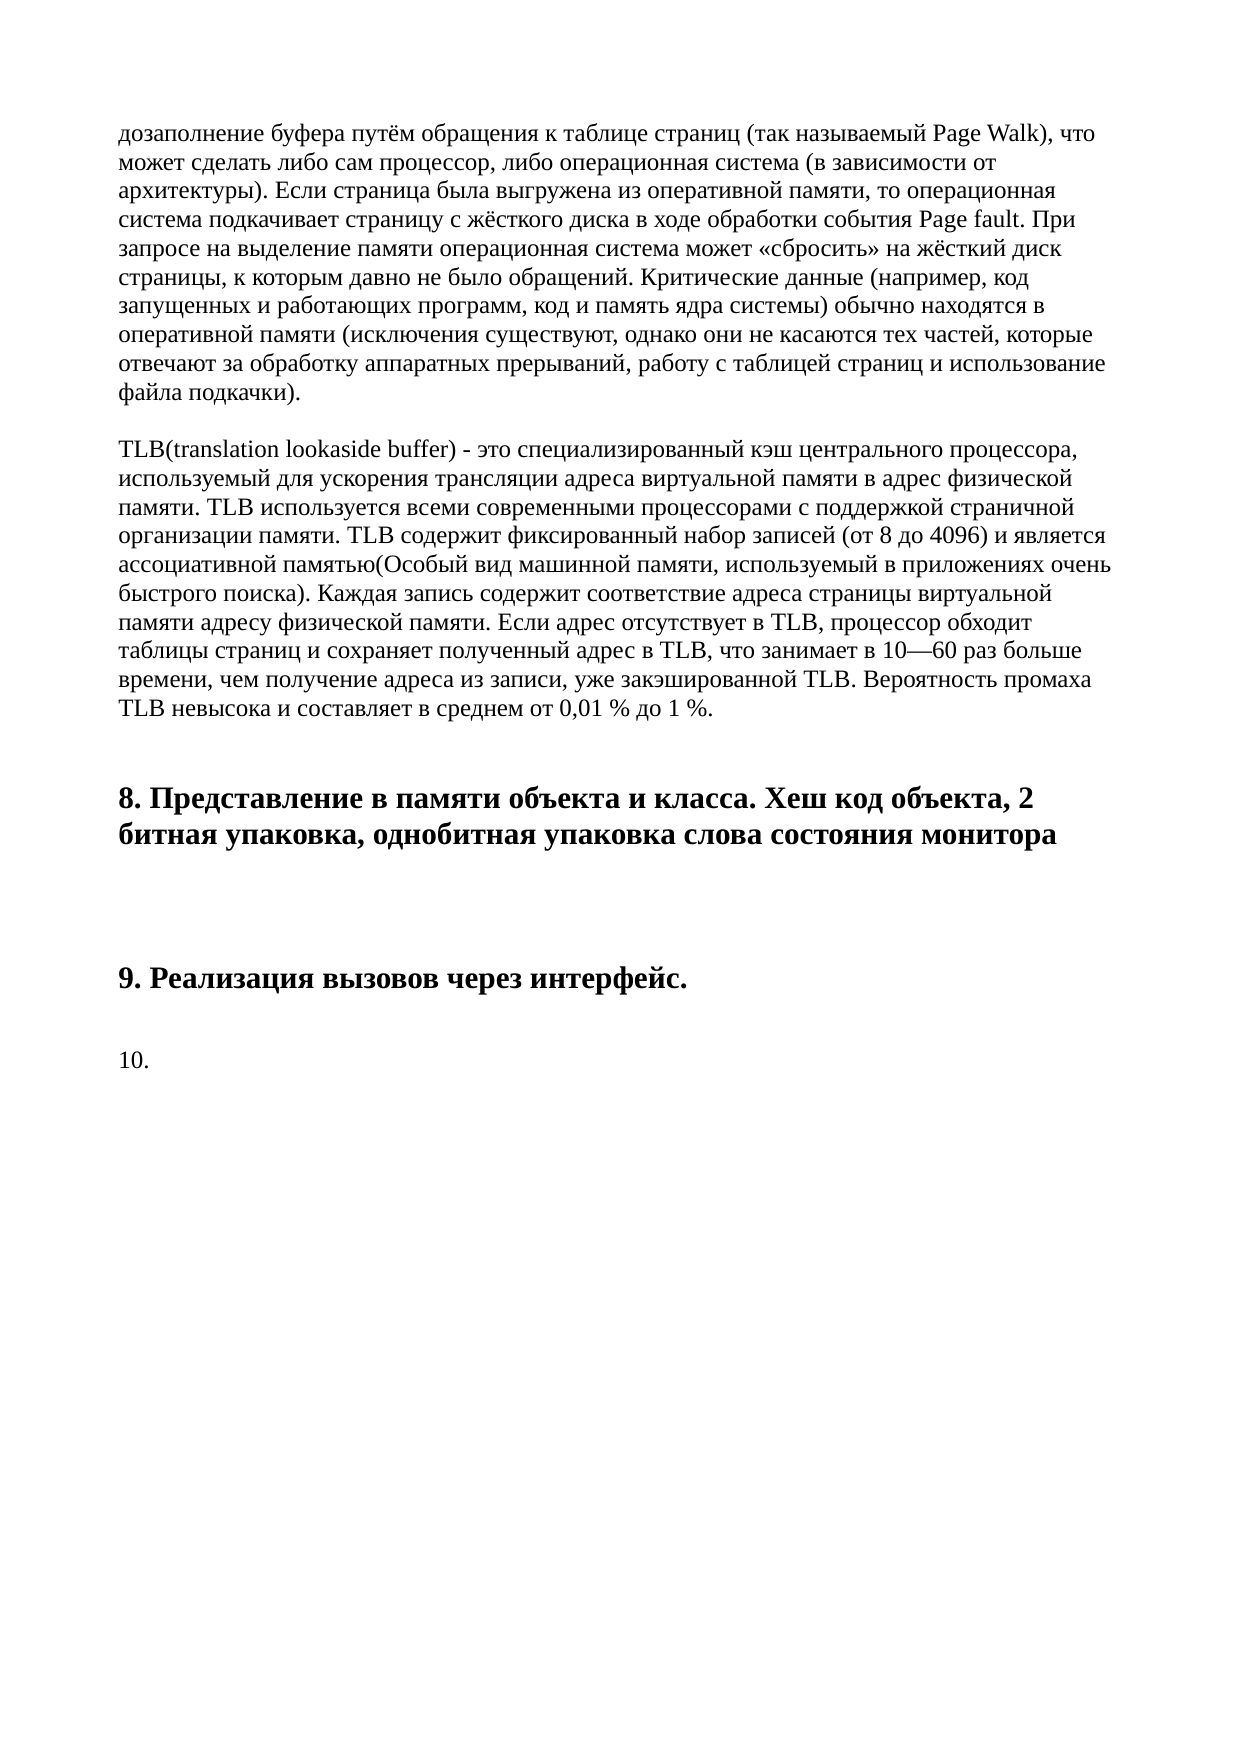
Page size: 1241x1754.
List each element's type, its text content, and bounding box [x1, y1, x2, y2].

text 8. Представление в памяти объекта и класса. Хеш код объекта, 2 битная упаковка, однобитная упаковка слова состояния монитора [118, 779, 1122, 851]
text дозаполнение буфера путём обращения к таблице страниц (так называемый Page Walk), что может сделать либо сам процессор, либо операционная система (в зависимости от архитектуры). Если страница была выгружена из оперативной памяти, то операционная система подкачивает страницу с жёсткого диска в ходе обработки события Page fault. При запросе на выделение памяти операционная система может «сбросить» на жёсткий диск страницы, к которым давно не было обращений. Критические данные (например, код запущенных и работающих программ, код и память ядра системы) обычно находятся в оперативной памяти (исключения существуют, однако они не касаются тех частей, которые отвечают за обработку аппаратных прерываний, работу с таблицей страниц и использование файла подкачки). [118, 118, 1122, 406]
text TLB(translation lookaside buffer) - это специализированный кэш центрального процессора, используемый для ускорения трансляции адреса виртуальной памяти в адрес физической памяти. TLB используется всеми современными процессорами с поддержкой страничной организации памяти. TLB содержит фиксированный набор записей (от 8 до 4096) и является ассоциативной памятью(Особый вид машинной памяти, используемый в приложениях очень быстрого поиска). Каждая запись содержит соответствие адреса страницы виртуальной памяти адресу физической памяти. Если адрес отсутствует в TLB, процессор обходит таблицы страниц и сохраняет полученный адрес в TLB, что занимает в 10—60 раз больше времени, чем получение адреса из записи, уже закэшированной TLB. Вероятность промаха TLB невысока и составляет в среднем от 0,01 % до 1 %. [118, 434, 1122, 722]
text 10. [118, 1046, 1122, 1074]
text 9. Реализация вызовов через интерфейс. [118, 959, 1122, 995]
